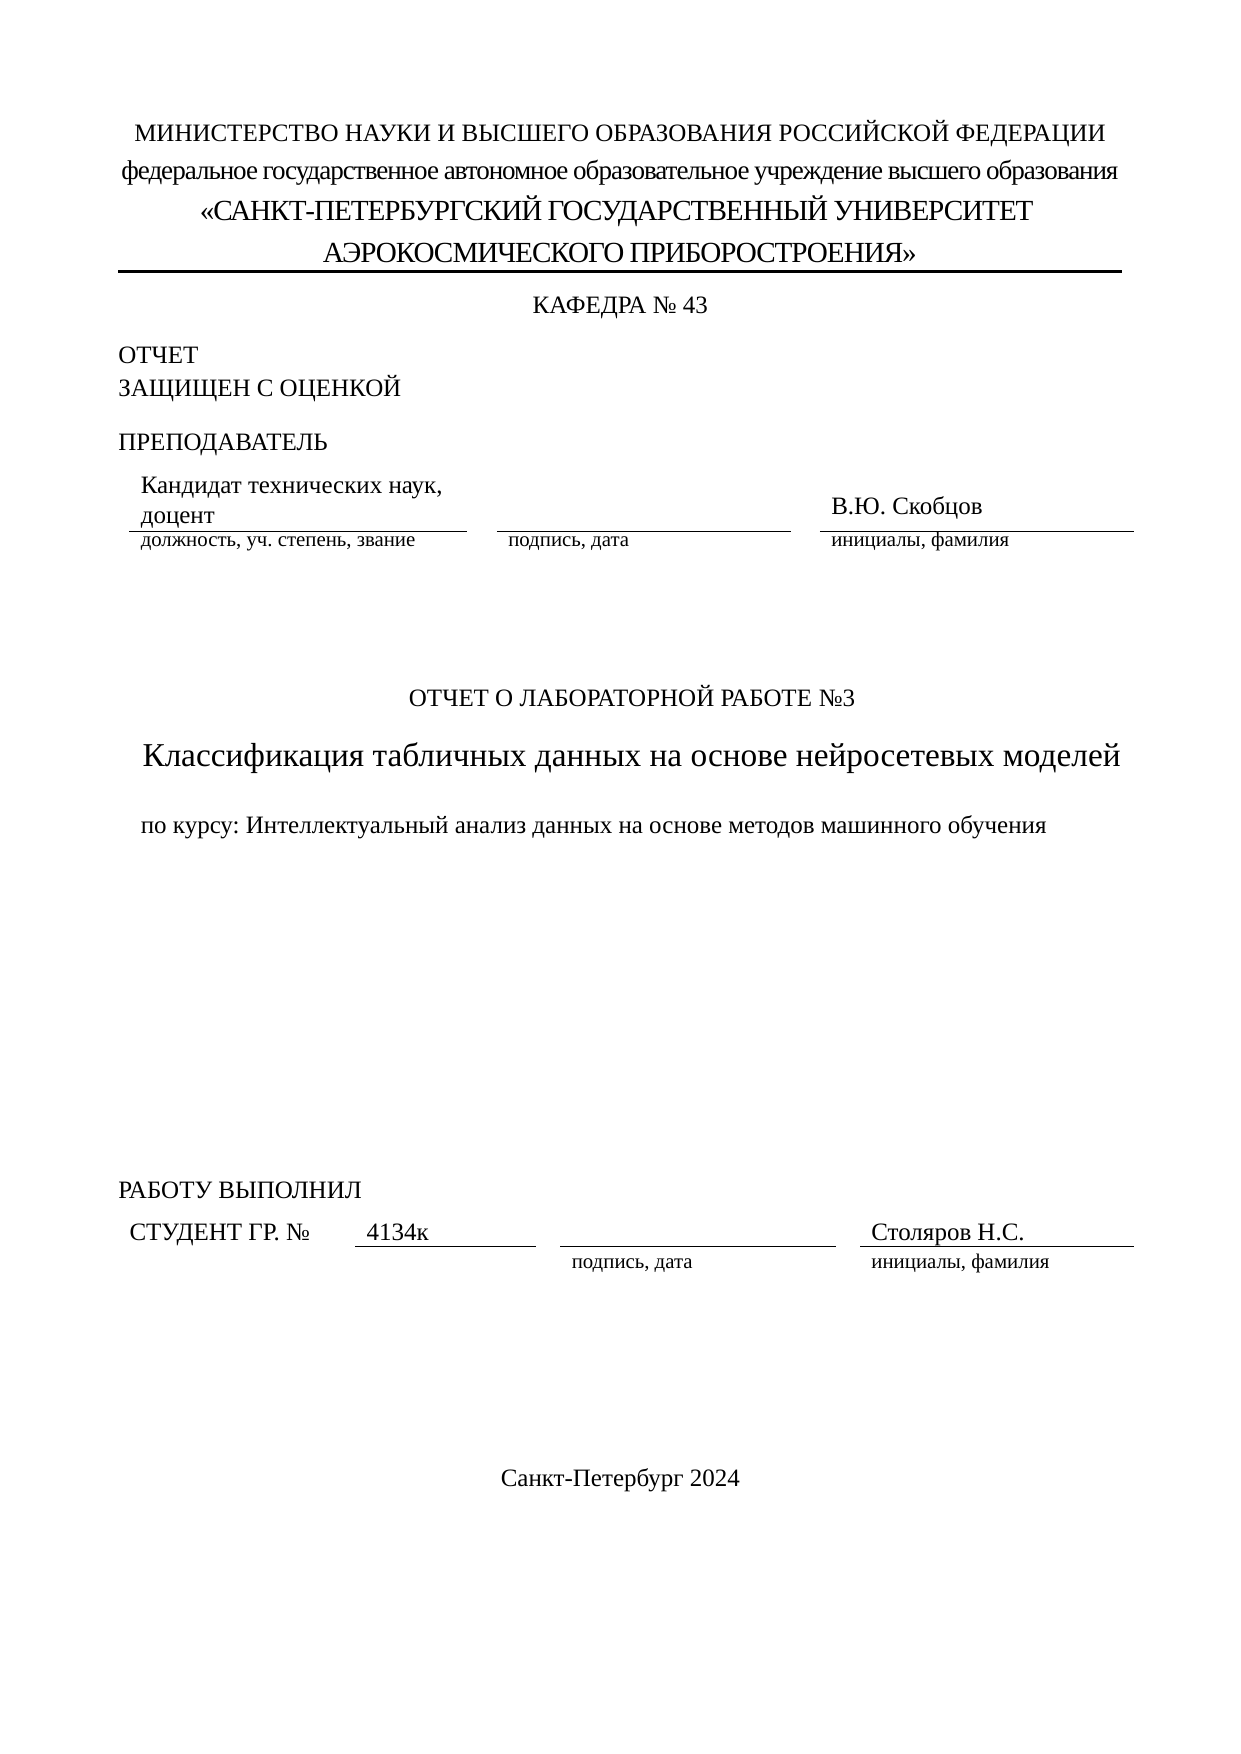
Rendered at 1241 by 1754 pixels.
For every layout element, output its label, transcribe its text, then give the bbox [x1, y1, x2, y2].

table_header Столяров Н.С. [860, 1204, 1134, 1246]
table_header [836, 1204, 860, 1246]
table_cell [129, 909, 1134, 967]
table_cell по курсу: Интеллектуальный анализ данных на основе методов машинного обучения [129, 798, 1134, 909]
table_cell подпись, дата [497, 532, 791, 551]
table_header СТУДЕНТ ГР. № [129, 1204, 355, 1246]
text АЭРОКОСМИЧЕСКОГО ПРИБОРОСТРОЕНИЯ» [118, 235, 1122, 270]
table_cell Классификация табличных данных на основе нейросетевых моделей [129, 714, 1134, 798]
table_cell инициалы, фамилия [820, 532, 1134, 551]
table_cell [467, 531, 497, 551]
text федеральное государственное автономное образовательное учреждение высшего образования [118, 154, 1122, 185]
table_header [791, 470, 820, 531]
text ПРЕПОДАВАТЕЛЬ [118, 427, 1122, 456]
table_header ОТЧЕТ О ЛАБОРАТОРНОЙ РАБОТЕ №3 [129, 584, 1134, 714]
table_header В.Ю. Скобцов [820, 470, 1134, 531]
text КАФЕДРА № 43 [118, 290, 1122, 319]
table_cell подпись, дата [560, 1247, 836, 1275]
table_header [560, 1204, 836, 1246]
table_header [467, 470, 497, 531]
table_header [536, 1204, 560, 1246]
table_cell [355, 1247, 536, 1275]
table_header [497, 470, 791, 531]
table_header 4134к [355, 1204, 536, 1246]
text МИНИСТЕРСТВО НАУКИ И ВЫСШЕГО ОБРАЗОВАНИЯ РОССИЙСКОЙ ФЕДЕРАЦИИ [118, 118, 1122, 147]
table_cell [129, 1246, 355, 1275]
table_header Кандидат технических наук, доцент [129, 470, 467, 531]
table_cell [791, 531, 820, 551]
table_cell должность, уч. степень, звание [129, 532, 467, 551]
table_cell инициалы, фамилия [860, 1247, 1134, 1275]
table_cell [129, 968, 1134, 1001]
text «САНКТ-ПЕТЕРБУРГСКИЙ ГОСУДАРСТВЕННЫЙ УНИВЕРСИТЕТ [118, 193, 1122, 226]
text Санкт-Петербург 2024 [118, 1463, 1122, 1492]
table_cell [536, 1246, 560, 1275]
table_cell [836, 1246, 860, 1275]
text ОТЧЕТ ЗАЩИЩЕН С ОЦЕНКОЙ [118, 340, 1122, 402]
text РАБОТУ ВЫПОЛНИЛ [118, 1176, 1122, 1204]
